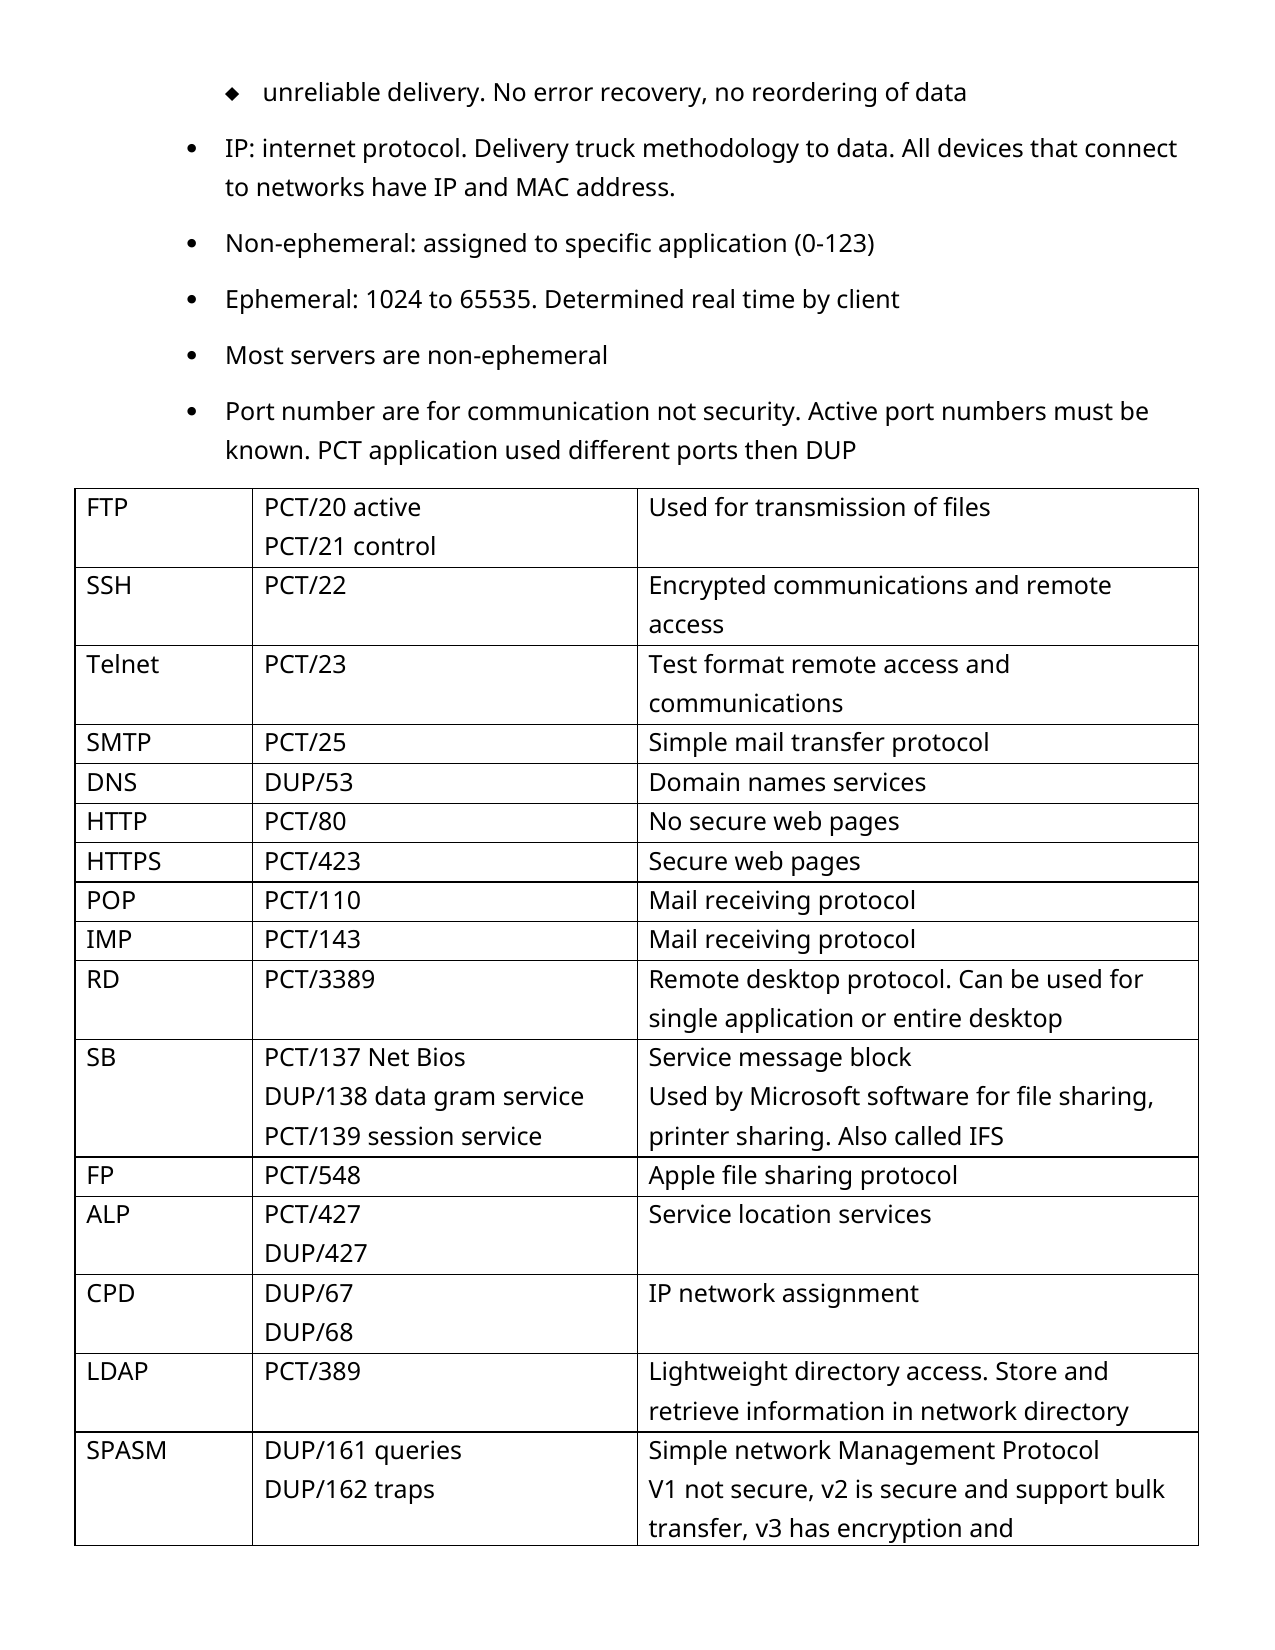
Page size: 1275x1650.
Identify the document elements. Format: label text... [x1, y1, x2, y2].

list Port number are for communication not security. Active port numbers must be known. PCT application used different ports then DUP [187, 393, 1200, 467]
table_cell DUP/161 queries DUP/162 traps [253, 1433, 637, 1545]
table_cell SMTP [76, 725, 252, 763]
table_cell Remote desktop protocol. Can be used for single application or entire desktop [638, 961, 1198, 1039]
list Non-ephemeral: assigned to specific application (0-123) [187, 226, 1200, 260]
table_cell Service message block Used by Microsoft software for file sharing, printer sharing. Also called IFS [638, 1040, 1198, 1156]
table_cell PCT/548 [253, 1158, 637, 1196]
table_cell Simple mail transfer protocol [638, 725, 1198, 763]
table_cell Lightweight directory access. Store and retrieve information in network directory [638, 1354, 1198, 1431]
table_cell PCT/389 [253, 1354, 637, 1431]
table_header PCT/20 active PCT/21 control [253, 489, 637, 567]
table_cell Encrypted communications and remote access [638, 568, 1198, 645]
table_cell IMP [76, 922, 252, 960]
table_cell Secure web pages [638, 843, 1198, 881]
table_cell PCT/137 Net Bios DUP/138 data gram service PCT/139 session service [253, 1040, 637, 1156]
table_cell SPASM [76, 1433, 252, 1545]
table_cell LDAP [76, 1354, 252, 1431]
table_cell Service location services [638, 1197, 1198, 1274]
list Most servers are non-ephemeral [187, 337, 1200, 372]
table_cell PCT/22 [253, 568, 637, 645]
table_cell Simple network Management Protocol V1 not secure, v2 is secure and support bulk transfer, v3 has encryption and [638, 1433, 1198, 1545]
table_cell POP [76, 883, 252, 921]
table_cell IP network assignment [638, 1275, 1198, 1353]
table_cell PCT/427 DUP/427 [253, 1197, 637, 1274]
table_cell Mail receiving protocol [638, 922, 1198, 960]
table_cell PCT/25 [253, 725, 637, 763]
table_cell PCT/423 [253, 843, 637, 881]
table_cell No secure web pages [638, 804, 1198, 842]
table_cell HTTPS [76, 843, 252, 881]
table_cell SSH [76, 568, 252, 645]
list Ephemeral: 1024 to 65535. Determined real time by client [187, 282, 1200, 316]
table_cell Apple file sharing protocol [638, 1158, 1198, 1196]
table_cell Telnet [76, 646, 252, 724]
table_cell DNS [76, 764, 252, 803]
table_cell RD [76, 961, 252, 1039]
list IP: internet protocol. Delivery truck methodology to data. All devices that connect to networks have IP and MAC address. [187, 131, 1200, 204]
table_cell FP [76, 1158, 252, 1196]
table_cell PCT/23 [253, 646, 637, 724]
table_cell PCT/3389 [253, 961, 637, 1039]
table_cell PCT/143 [253, 922, 637, 960]
table_cell ALP [76, 1197, 252, 1274]
table_cell Domain names services [638, 764, 1198, 803]
table_cell CPD [76, 1275, 252, 1353]
table_cell DUP/67 DUP/68 [253, 1275, 637, 1353]
table_header Used for transmission of files [638, 489, 1198, 567]
table_cell PCT/80 [253, 804, 637, 842]
table_cell Test format remote access and communications [638, 646, 1198, 724]
table_cell HTTP [76, 804, 252, 842]
table_cell Mail receiving protocol [638, 883, 1198, 921]
table_cell PCT/110 [253, 883, 637, 921]
table_cell DUP/53 [253, 764, 637, 803]
table_header FTP [76, 489, 252, 567]
table_cell SB [76, 1040, 252, 1156]
list unreliable delivery. No error recovery, no reordering of data [225, 75, 1200, 109]
